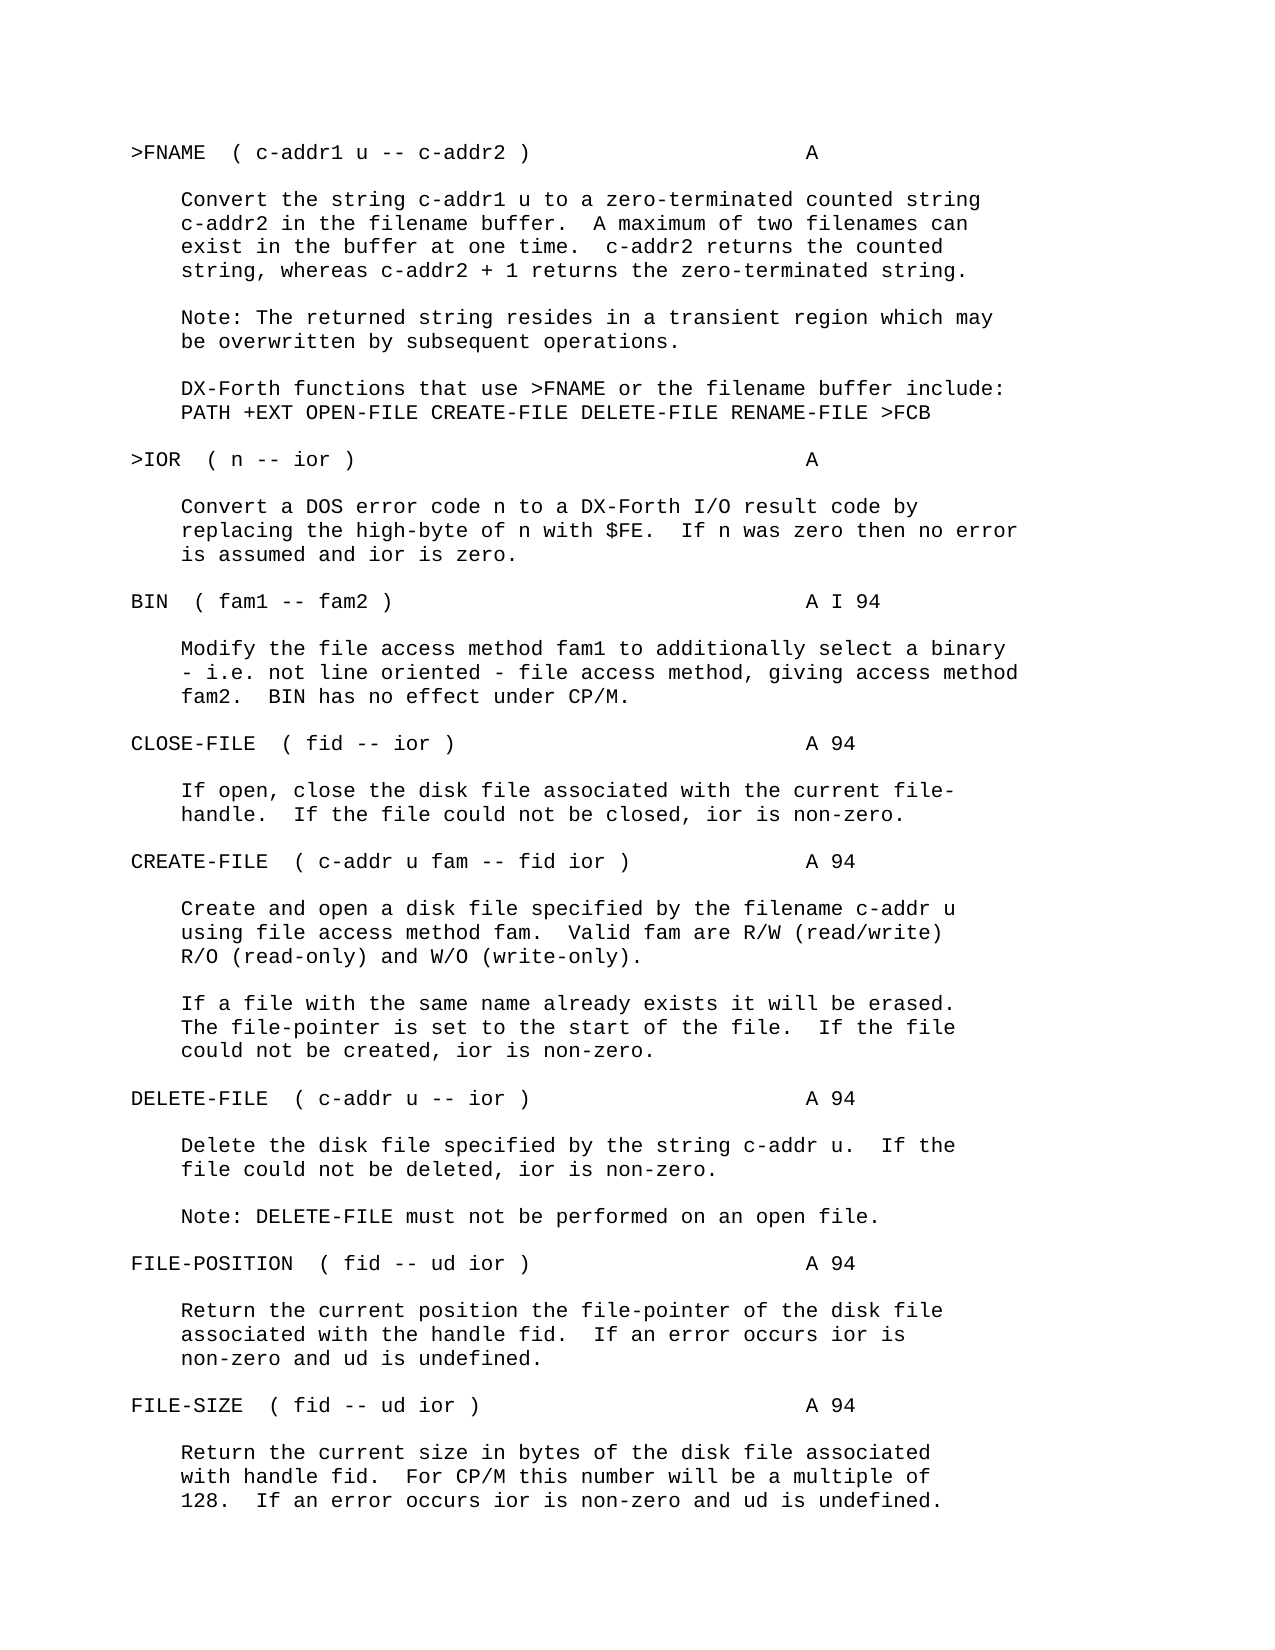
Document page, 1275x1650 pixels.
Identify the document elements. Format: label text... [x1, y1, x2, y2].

text non-zero and ud is undefined. [118, 1348, 1157, 1371]
text Convert a DOS error code n to a DX-Forth I/O result code by [118, 496, 1157, 520]
text is assumed and ior is zero. [118, 544, 1157, 567]
text associated with the handle fid. If an error occurs ior is [118, 1324, 1157, 1348]
text If open, close the disk file associated with the current file- [118, 780, 1157, 804]
text string, whereas c-addr2 + 1 returns the zero-terminated string. [118, 260, 1157, 284]
text Return the current size in bytes of the disk file associated [118, 1442, 1157, 1466]
text If a file with the same name already exists it will be erased. [118, 993, 1157, 1017]
text Delete the disk file specified by the string c-addr u. If the [118, 1135, 1157, 1158]
text - i.e. not line oriented - file access method, giving access method [118, 662, 1157, 686]
text >FNAME ( c-addr1 u -- c-addr2 ) A [118, 142, 1157, 165]
text DELETE-FILE ( c-addr u -- ior ) A 94 [118, 1088, 1157, 1111]
text Modify the file access method fam1 to additionally select a binary [118, 638, 1157, 662]
text file could not be deleted, ior is non-zero. [118, 1158, 1157, 1182]
text Create and open a disk file specified by the filename c-addr u [118, 898, 1157, 922]
text >IOR ( n -- ior ) A [118, 449, 1157, 473]
text 128. If an error occurs ior is non-zero and ud is undefined. [118, 1489, 1157, 1513]
text PATH +EXT OPEN-FILE CREATE-FILE DELETE-FILE RENAME-FILE >FCB [118, 402, 1157, 426]
text handle. If the file could not be closed, ior is non-zero. [118, 804, 1157, 827]
text Note: DELETE-FILE must not be performed on an open file. [118, 1206, 1157, 1229]
text c-addr2 in the filename buffer. A maximum of two filenames can [118, 213, 1157, 236]
text with handle fid. For CP/M this number will be a multiple of [118, 1466, 1157, 1489]
text CREATE-FILE ( c-addr u fam -- fid ior ) A 94 [118, 851, 1157, 875]
text CLOSE-FILE ( fid -- ior ) A 94 [118, 733, 1157, 757]
text BIN ( fam1 -- fam2 ) A I 94 [118, 591, 1157, 615]
text Note: The returned string resides in a transient region which may [118, 307, 1157, 331]
text could not be created, ior is non-zero. [118, 1040, 1157, 1064]
text using file access method fam. Valid fam are R/W (read/write) [118, 922, 1157, 946]
text R/O (read-only) and W/O (write-only). [118, 946, 1157, 969]
text FILE-SIZE ( fid -- ud ior ) A 94 [118, 1395, 1157, 1419]
text DX-Forth functions that use >FNAME or the filename buffer include: [118, 378, 1157, 402]
text Convert the string c-addr1 u to a zero-terminated counted string [118, 189, 1157, 213]
text exist in the buffer at one time. c-addr2 returns the counted [118, 236, 1157, 260]
text replacing the high-byte of n with $FE. If n was zero then no error [118, 520, 1157, 544]
text FILE-POSITION ( fid -- ud ior ) A 94 [118, 1253, 1157, 1277]
text Return the current position the file-pointer of the disk file [118, 1300, 1157, 1324]
text The file-pointer is set to the start of the file. If the file [118, 1017, 1157, 1040]
text fam2. BIN has no effect under CP/M. [118, 686, 1157, 709]
text be overwritten by subsequent operations. [118, 331, 1157, 354]
